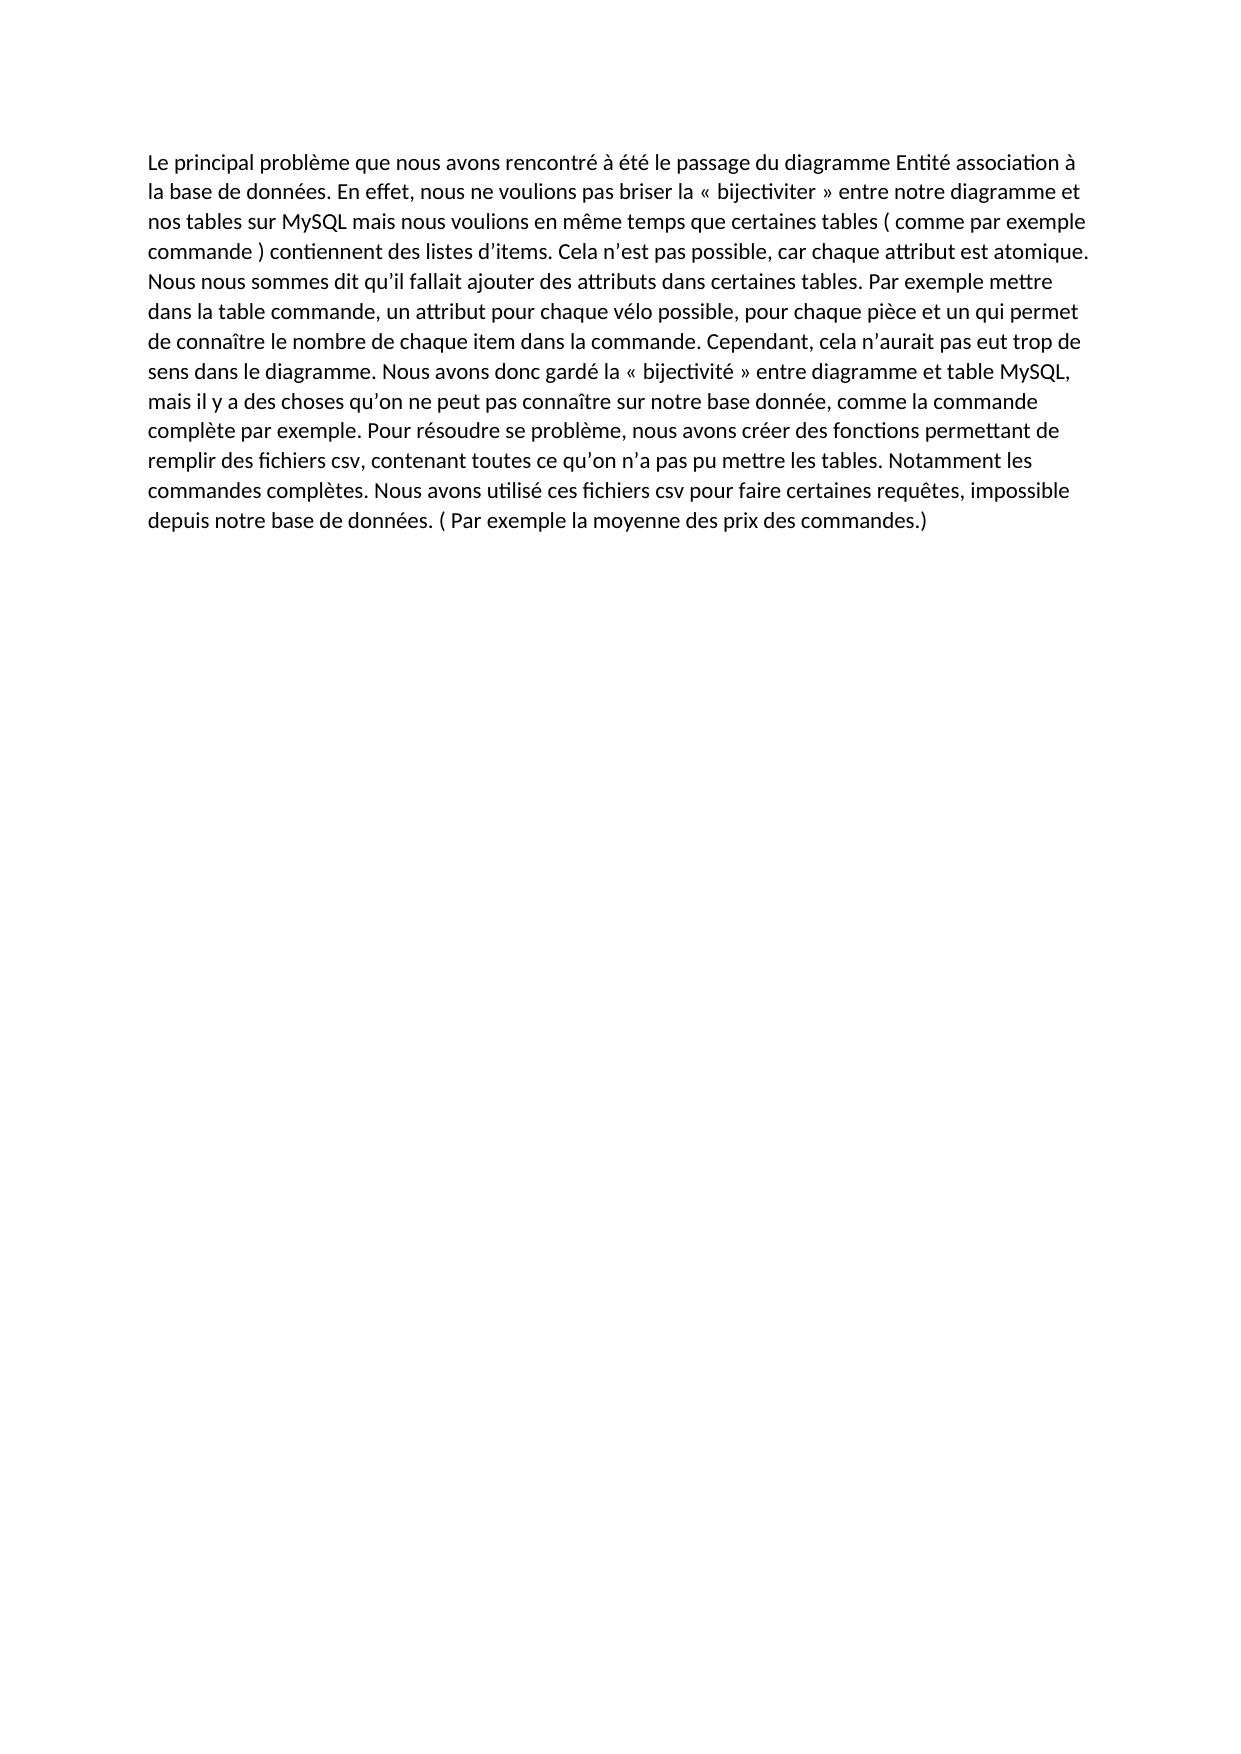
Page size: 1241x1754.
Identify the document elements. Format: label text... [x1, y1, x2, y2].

text Le principal problème que nous avons rencontré à été le passage du diagramme Entité association à la base de données. En effet, nous ne voulions pas briser la « bijectiviter » entre notre diagramme et nos tables sur MySQL mais nous voulions en même temps que certaines tables ( comme par exemple commande ) contiennent des listes d’items. Cela n’est pas possible, car chaque attribut est atomique. Nous nous sommes dit qu’il fallait ajouter des attributs dans certaines tables. Par exemple mettre dans la table commande, un attribut pour chaque vélo possible, pour chaque pièce et un qui permet de connaître le nombre de chaque item dans la commande. Cependant, cela n’aurait pas eut trop de sens dans le diagramme. Nous avons donc gardé la « bijectivité » entre diagramme et table MySQL, mais il y a des choses qu’on ne peut pas connaître sur notre base donnée, comme la commande complète par exemple. Pour résoudre se problème, nous avons créer des fonctions permettant de remplir des fichiers csv, contenant toutes ce qu’on n’a pas pu mettre les tables. Notamment les commandes complètes. Nous avons utilisé ces fichiers csv pour faire certaines requêtes, impossible depuis notre base de données. ( Par exemple la moyenne des prix des commandes.) [148, 148, 1093, 534]
